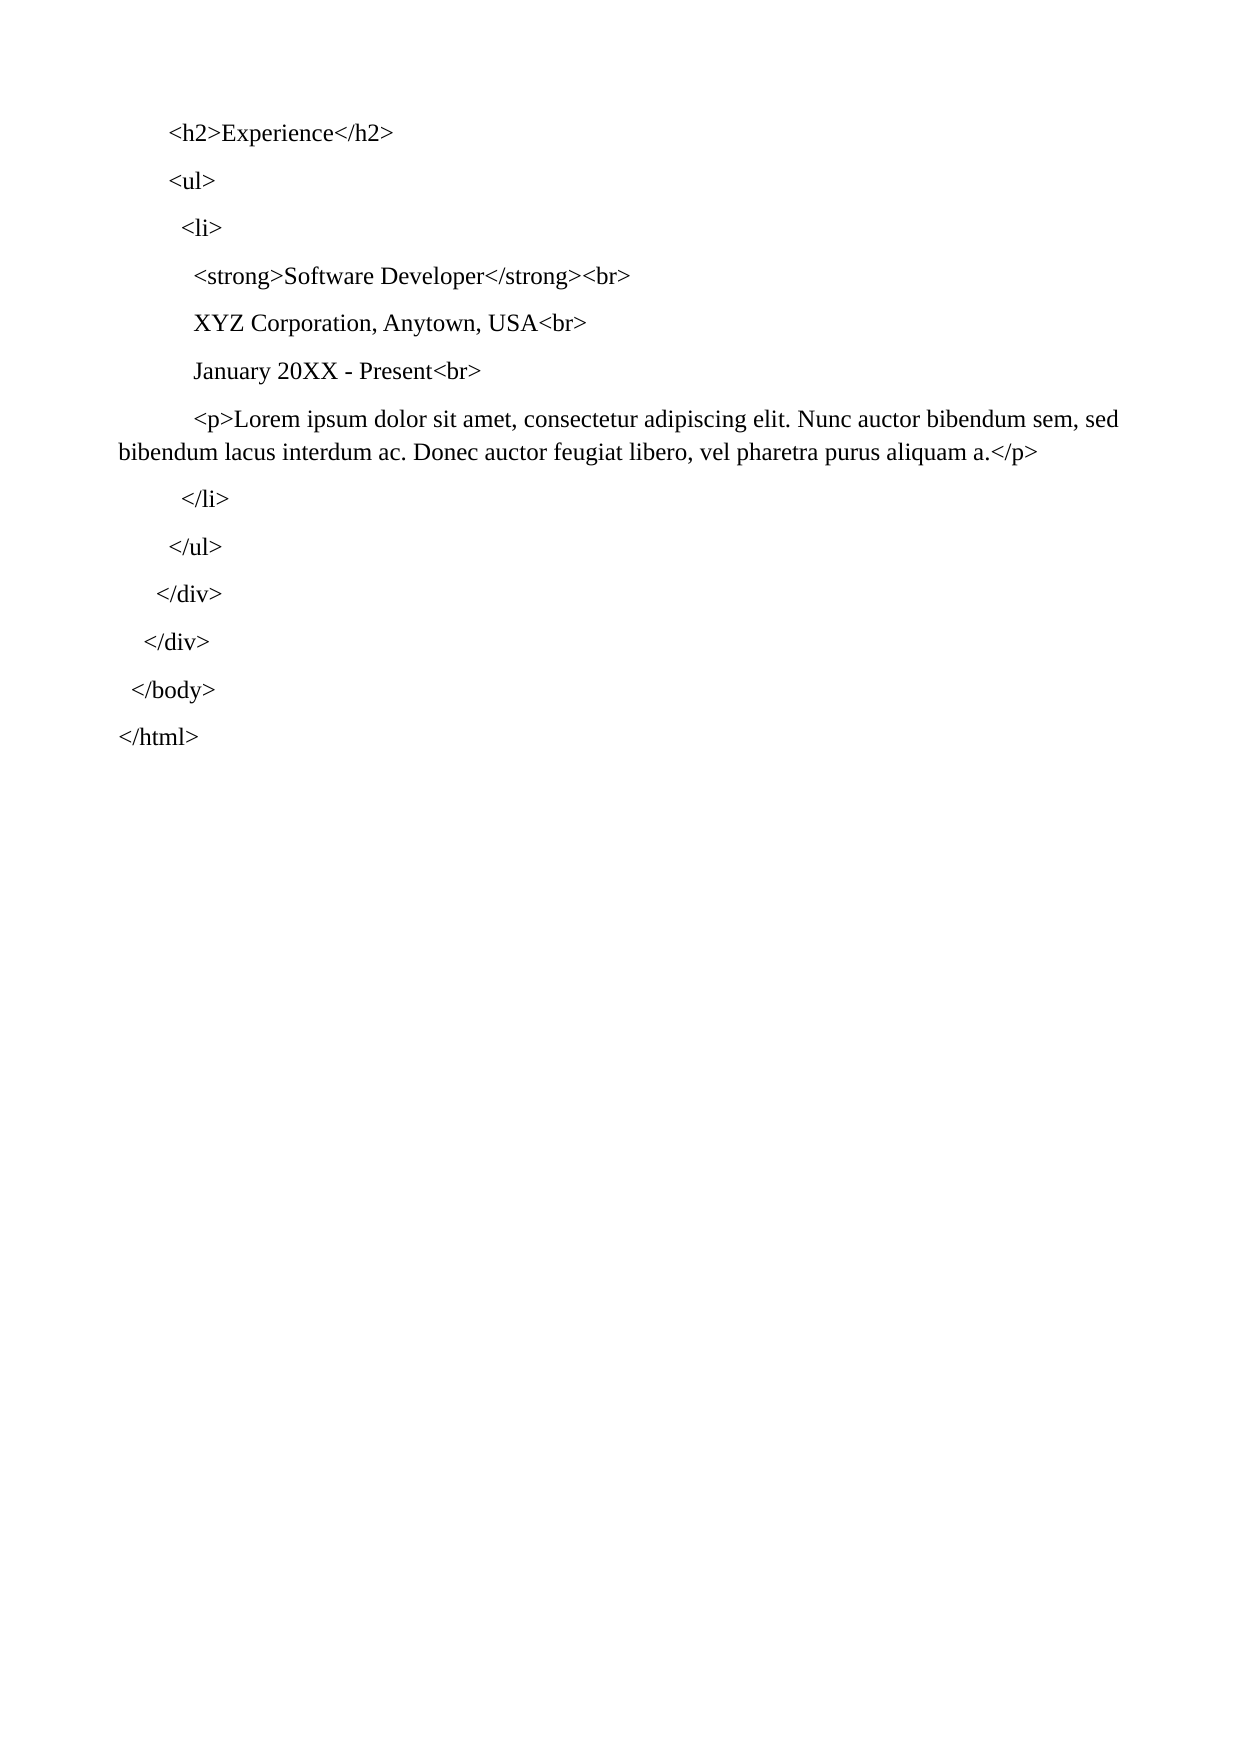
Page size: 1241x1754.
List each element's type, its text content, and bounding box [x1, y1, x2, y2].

text </ul> [118, 532, 1122, 561]
text </html> [118, 722, 1122, 751]
text <p>Lorem ipsum dolor sit amet, consectetur adipiscing elit. Nunc auctor bibendum sem, sed bibendum lacus interdum ac. Donec auctor feugiat libero, vel pharetra purus aliquam a.</p> [118, 404, 1122, 466]
text </div> [118, 579, 1122, 608]
text <strong>Software Developer</strong><br> [118, 261, 1122, 290]
text XYZ Corporation, Anytown, USA<br> [118, 308, 1122, 337]
text </div> [118, 627, 1122, 656]
text <li> [118, 213, 1122, 242]
text </li> [118, 484, 1122, 513]
text <ul> [118, 166, 1122, 194]
text </body> [118, 675, 1122, 703]
text January 20XX - Present<br> [118, 356, 1122, 385]
text <h2>Experience</h2> [118, 118, 1122, 147]
